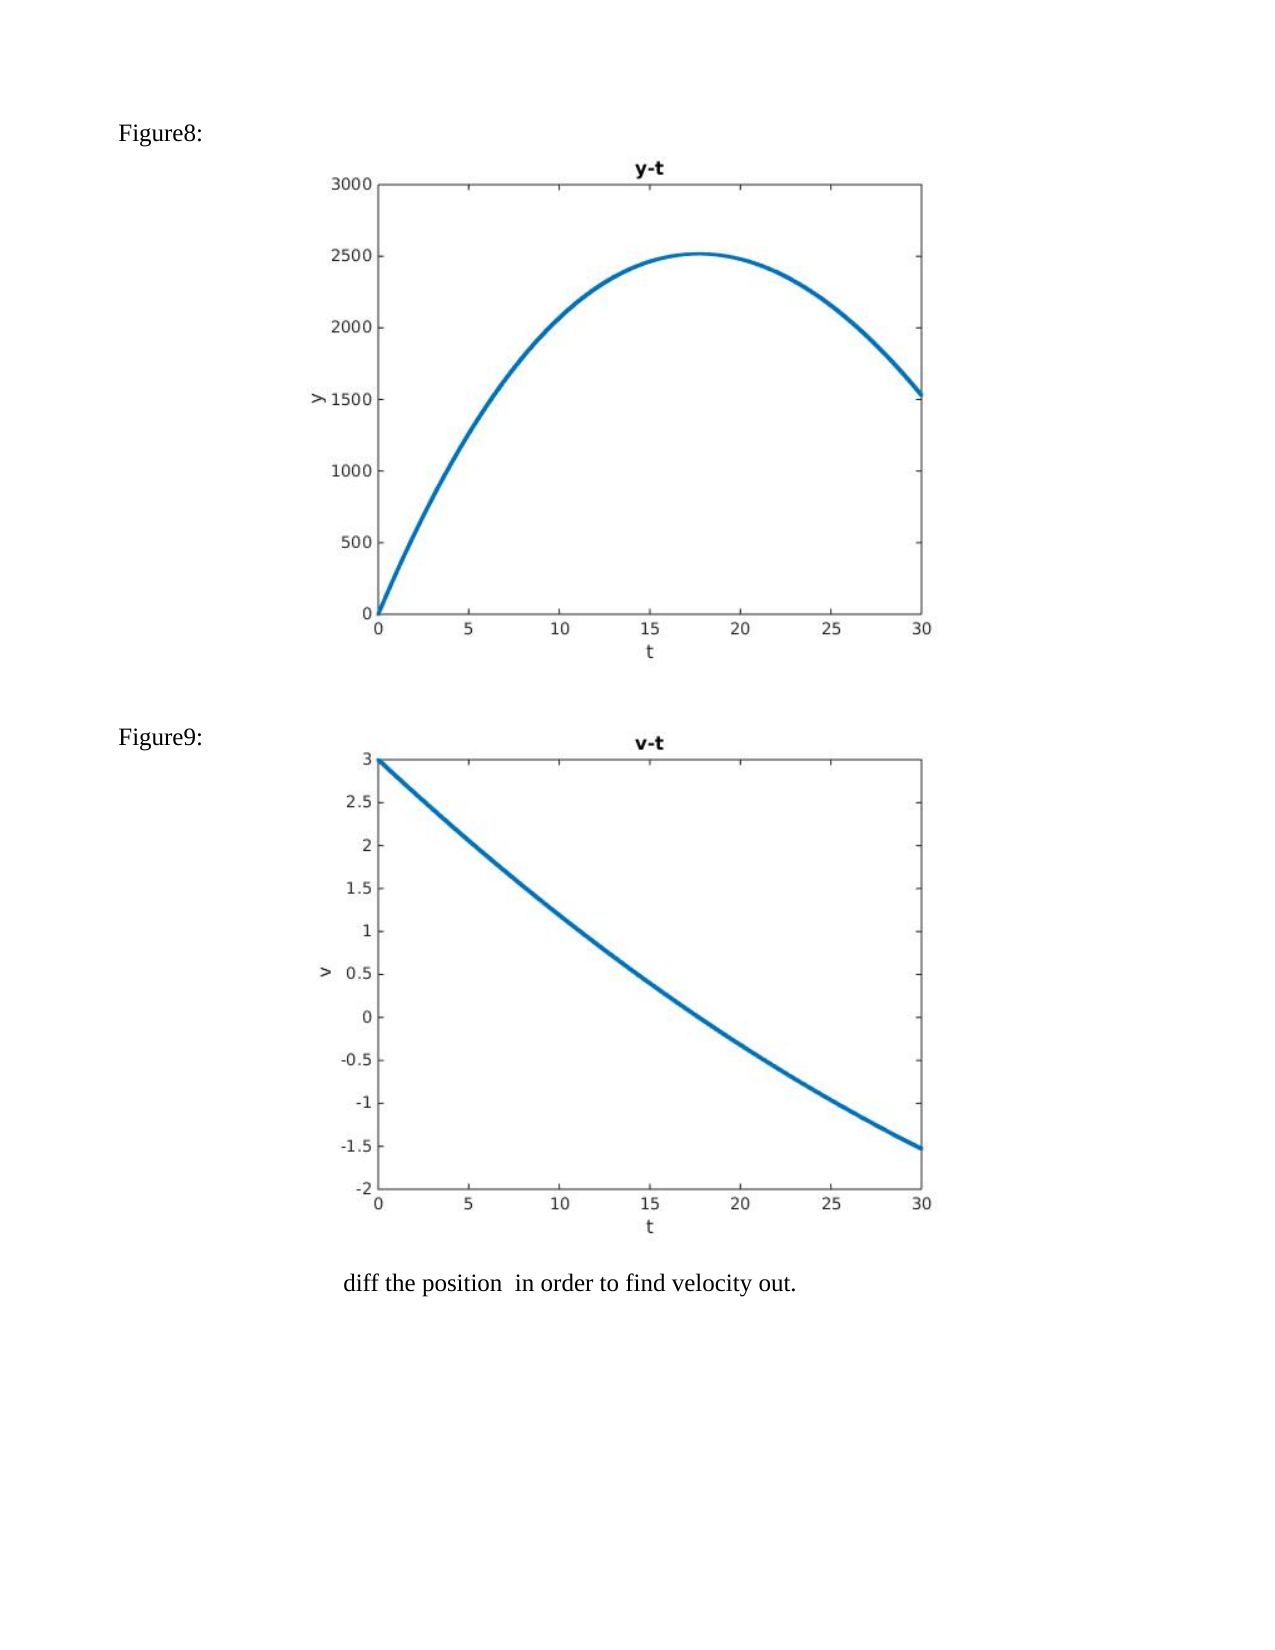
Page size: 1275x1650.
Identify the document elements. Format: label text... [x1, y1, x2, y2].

text Figure9: [118, 722, 287, 751]
picture [287, 146, 988, 672]
text [988, 722, 1157, 751]
text Figure8: [118, 118, 1157, 147]
picture [287, 721, 988, 1247]
text diff the position in order to find velocity out. [118, 1268, 1157, 1297]
